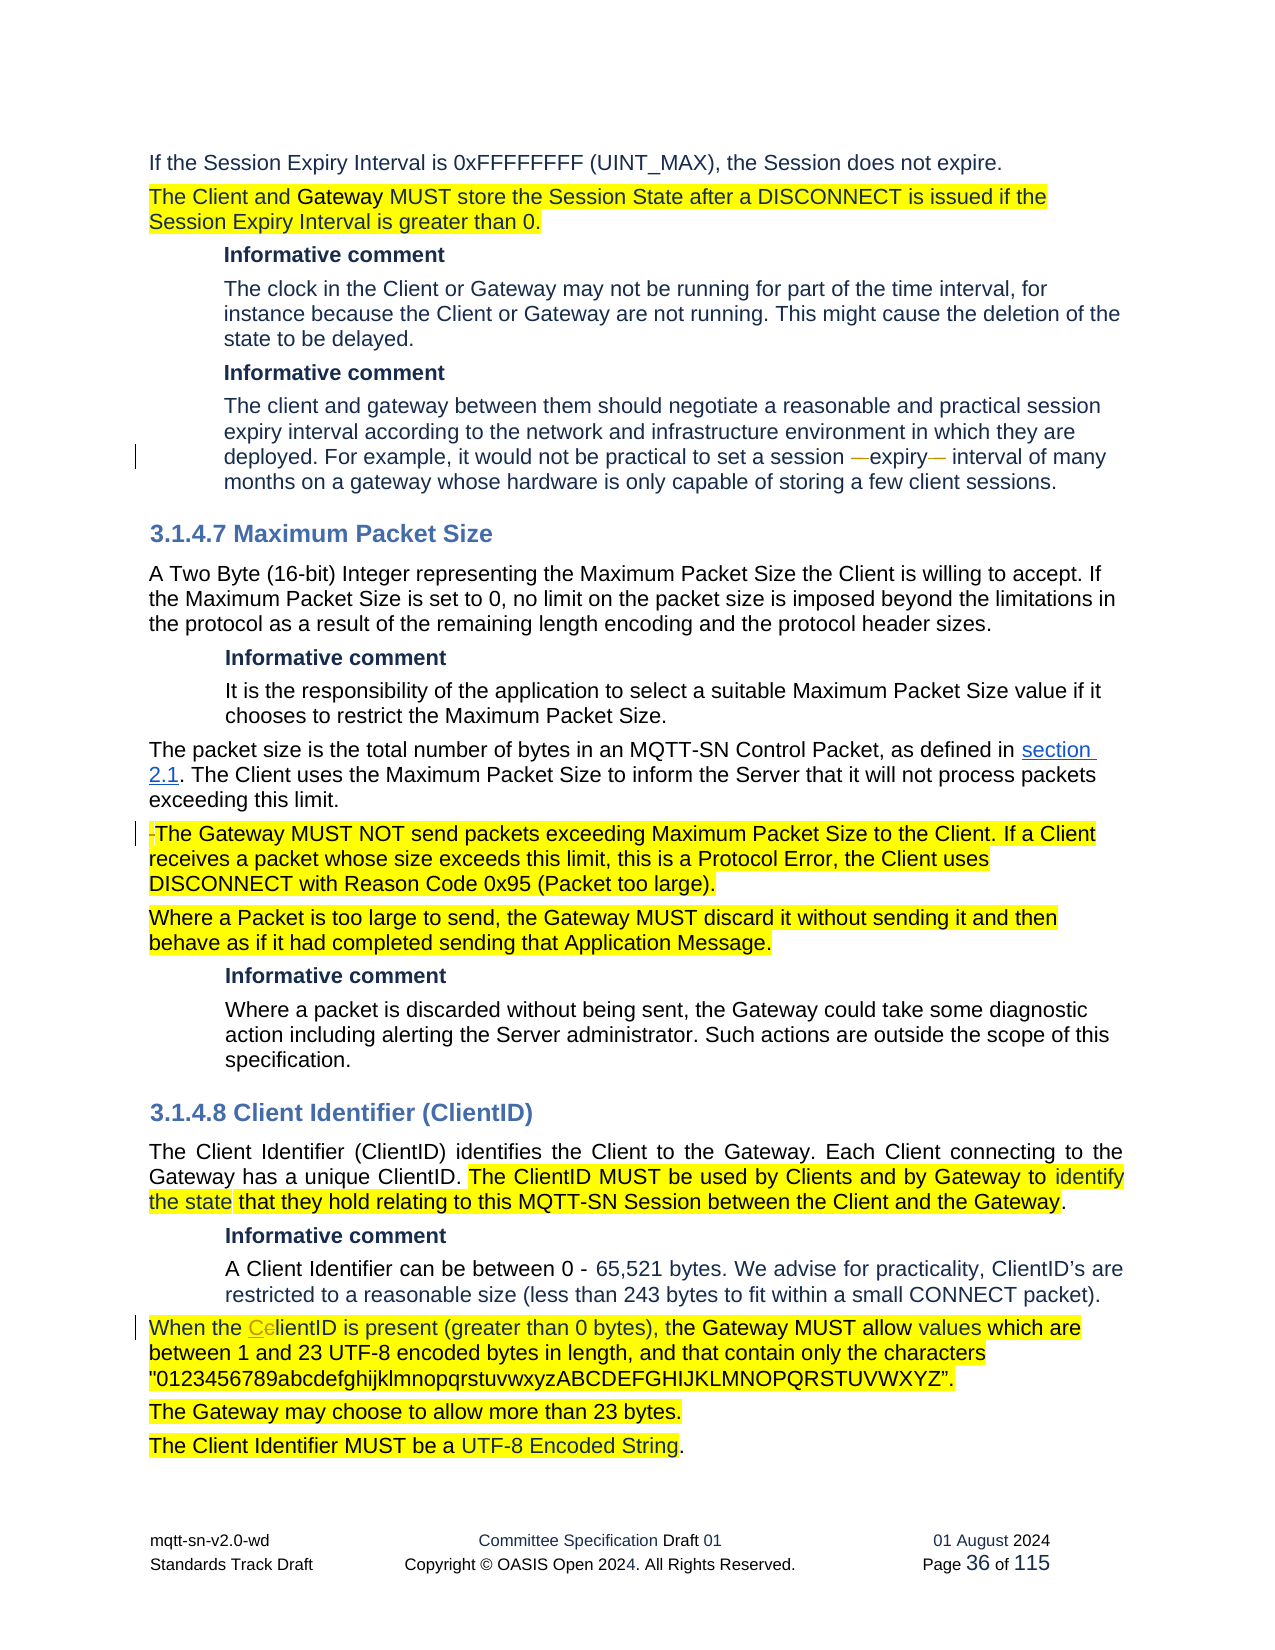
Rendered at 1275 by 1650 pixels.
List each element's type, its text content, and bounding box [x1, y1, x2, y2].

text The Gateway MUST NOT send packets exceeding Maximum Packet Size to the Client. If a Client receives a packet whose size exceeds this limit, this is a Protocol Error, the Client uses DISCONNECT with Reason Code 0x95 (Packet too large). [148, 821, 1124, 896]
text Informative comment [225, 644, 1124, 669]
text When the ClientID is present (greater than 0 bytes), the Gateway MUST allow values which are between 1 and 23 UTF-8 encoded bytes in length, and that contain only the characters "0123456789abcdefghijklmnopqrstuvwxyzABCDEFGHIJKLMNOPQRSTUVWXYZ”. [148, 1315, 1124, 1391]
text Informative comment [225, 963, 1124, 988]
text The Client and Gateway MUST store the Session State after a DISCONNECT is issued if the Session Expiry Interval is greater than 0. [148, 183, 1124, 234]
text A Two Byte (16-bit) Integer representing the Maximum Packet Size the Client is willing to accept. If the Maximum Packet Size is set to 0, no limit on the packet size is imposed beyond the limitations in the protocol as a result of the remaining length encoding and the protocol header sizes. [148, 560, 1124, 636]
text Where a Packet is too large to send, the Gateway MUST discard it without sending it and then behave as if it had completed sending that Application Message. [148, 904, 1124, 955]
text Where a packet is discarded without being sent, the Gateway could take some diagnostic action including alerting the Server administrator. Such actions are outside the scope of this specification. [225, 997, 1124, 1072]
text The clock in the Client or Gateway may not be running for part of the time interval, for instance because the Client or Gateway are not running. This might cause the deletion of the state to be delayed. [223, 276, 1124, 351]
subtitle 3.1.4.7 Maximum Packet Size [150, 519, 1124, 548]
text The client and gateway between them should negotiate a reasonable and practical session expiry interval according to the network and infrastructure environment in which they are deployed. For example, it would not be practical to set a session expiry interval of many months on a gateway whose hardware is only capable of storing a few client sessions. [223, 393, 1124, 494]
text The packet size is the total number of bytes in an MQTT-SN Control Packet, as defined in section 2.1. The Client uses the Maximum Packet Size to inform the Server that it will not process packets exceeding this limit. [148, 737, 1124, 812]
text Informative comment [223, 360, 1124, 385]
text The Client Identifier (ClientID) identifies the Client to the Gateway. Each Client connecting to the Gateway has a unique ClientID. The ClientID MUST be used by Clients and by Gateway to identify the state that they hold relating to this MQTT-SN Session between the Client and the Gateway. [148, 1139, 1124, 1214]
text The Client Identifier MUST be a UTF-8 Encoded String. [148, 1432, 1124, 1458]
subtitle 3.1.4.8 Client Identifier (ClientID) [150, 1097, 1124, 1126]
text Informative comment [223, 242, 1124, 267]
text Informative comment [225, 1223, 1124, 1248]
text A Client Identifier can be between 0 - 65,521 bytes. We advise for practicality, ClientID’s are restricted to a reasonable size (less than 243 bytes to fit within a small CONNECT packet). [225, 1256, 1124, 1307]
text It is the responsibility of the application to select a suitable Maximum Packet Size value if it chooses to restrict the Maximum Packet Size. [225, 678, 1124, 728]
text The Gateway may choose to allow more than 23 bytes. [148, 1399, 1124, 1424]
text If the Session Expiry Interval is 0xFFFFFFFF (UINT_MAX), the Session does not expire. [148, 150, 1124, 175]
